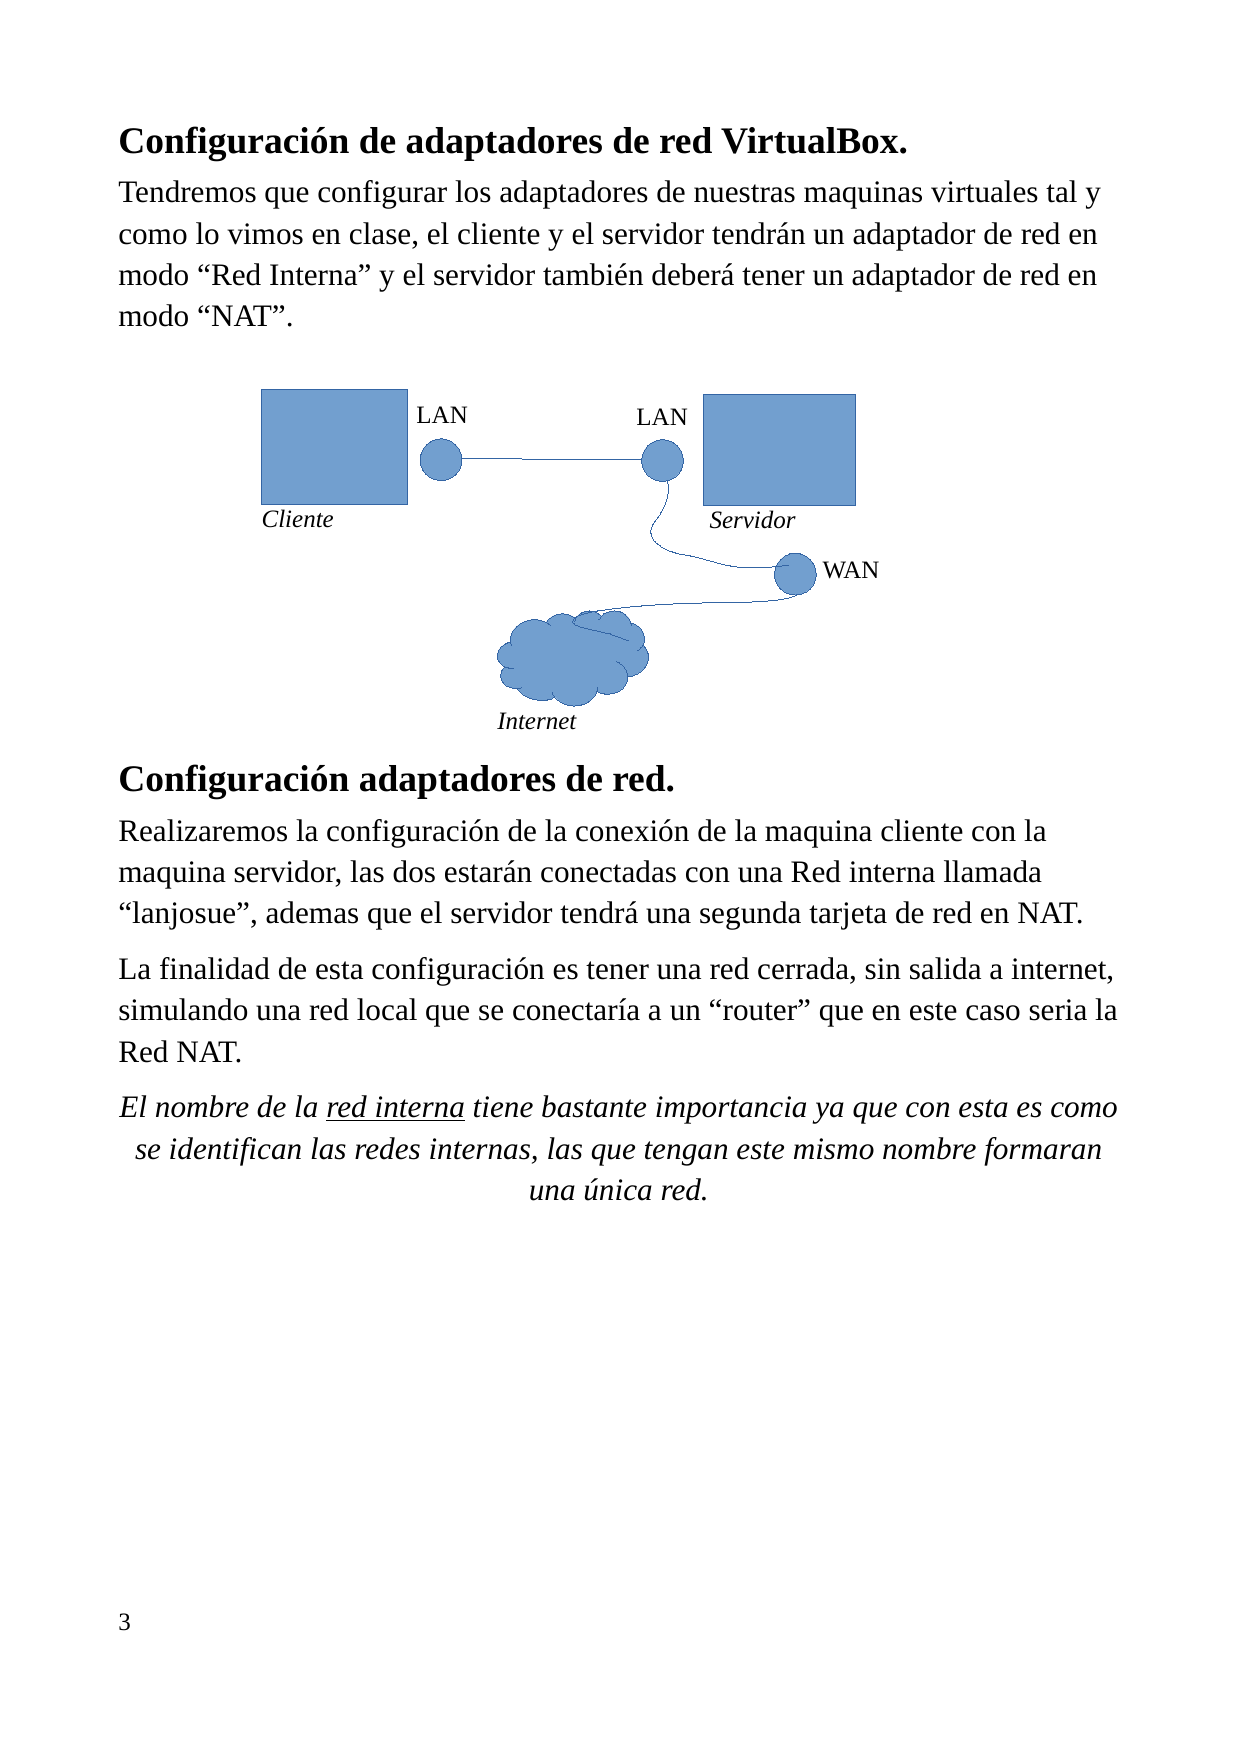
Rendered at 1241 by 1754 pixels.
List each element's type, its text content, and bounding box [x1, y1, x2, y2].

text Internet [497, 660, 648, 735]
text Cliente [261, 505, 407, 533]
text Tendremos que configurar los adaptadores de nuestras maquinas virtuales tal y como lo vimos en clase, el cliente y el servidor tendrán un adaptador de red en modo “Red Interna” y el servidor también deberá tener un adaptador de red en modo “NAT”. [118, 174, 1122, 333]
text [635, 623, 648, 650]
text Realizaremos la configuración de la conexión de la maquina cliente con la maquina servidor, las dos estarán conectadas con una Red interna llamada “lanjosue”, ademas que el servidor tendrá una segunda tarjeta de red en NAT. [118, 812, 1122, 931]
text La finalidad de esta configuración es tener una red cerrada, sin salida a internet, simulando una red local que se conectaría a un “router” que en este caso seria la Red NAT. [118, 950, 1122, 1069]
text [497, 623, 519, 652]
subtitle Configuración de adaptadores de red VirtualBox. [118, 118, 1122, 161]
text El nombre de la red interna tiene bastante importancia ya que con esta es como se identifican las redes internas, las que tengan este mismo nombre formaran una única red. [118, 1089, 1122, 1207]
text Servidor [703, 506, 856, 534]
subtitle Configuración adaptadores de red. [118, 756, 1122, 799]
